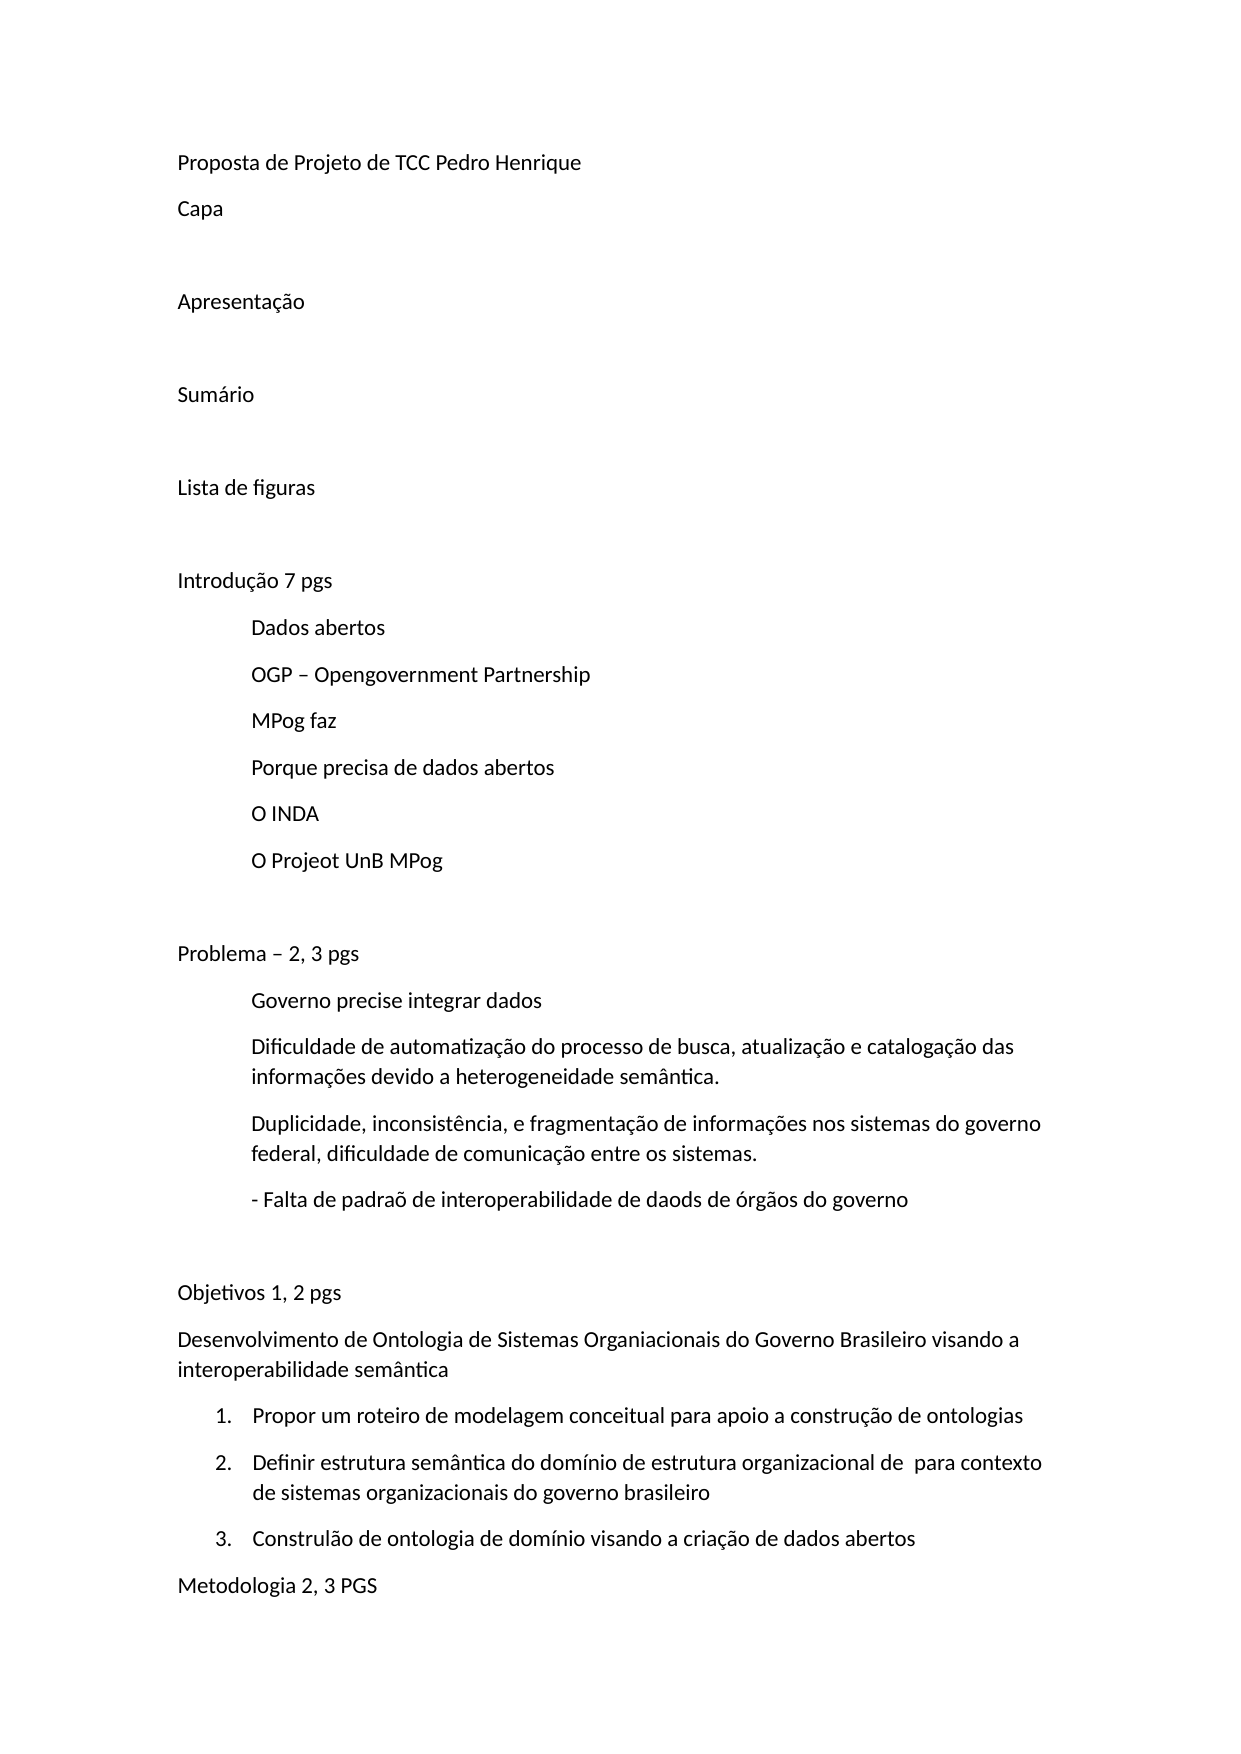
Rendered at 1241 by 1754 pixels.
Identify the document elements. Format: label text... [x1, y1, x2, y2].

list Construlão de ontologia de domínio visando a criação de dados abertos [215, 1524, 1063, 1552]
text Sumário [177, 380, 1063, 408]
text Proposta de Projeto de TCC Pedro Henrique [177, 148, 1063, 176]
text - Falta de padraõ de interoperabilidade de daods de órgãos do governo [251, 1185, 1063, 1213]
text O Projeot UnB MPog [251, 846, 1063, 874]
text Capa [177, 194, 1063, 222]
text Metodologia 2, 3 PGS [177, 1571, 1063, 1599]
text Apresentação [177, 287, 1063, 315]
text O INDA [251, 799, 1063, 827]
text Porque precisa de dados abertos [251, 753, 1063, 781]
text Duplicidade, inconsistência, e fragmentação de informações nos sistemas do governo federal, dificuldade de comunicação entre os sistemas. [251, 1109, 1063, 1167]
text Dados abertos [251, 613, 1063, 641]
text OGP – Opengovernment Partnership [251, 660, 1063, 688]
text Problema – 2, 3 pgs [177, 939, 1063, 967]
text MPog faz [251, 706, 1063, 734]
text Introdução 7 pgs [177, 567, 1063, 595]
text Desenvolvimento de Ontologia de Sistemas Organiacionais do Governo Brasileiro visando a interoperabilidade semântica [177, 1325, 1063, 1383]
list Definir estrutura semântica do domínio de estrutura organizacional de para contexto de sistemas organizacionais do governo brasileiro [215, 1448, 1063, 1506]
text Objetivos 1, 2 pgs [177, 1278, 1063, 1306]
list Propor um roteiro de modelagem conceitual para apoio a construção de ontologias [215, 1401, 1063, 1429]
text Governo precise integrar dados [251, 986, 1063, 1014]
text Dificuldade de automatização do processo de busca, atualização e catalogação das informações devido a heterogeneidade semântica. [251, 1032, 1063, 1090]
text Lista de figuras [177, 473, 1063, 502]
